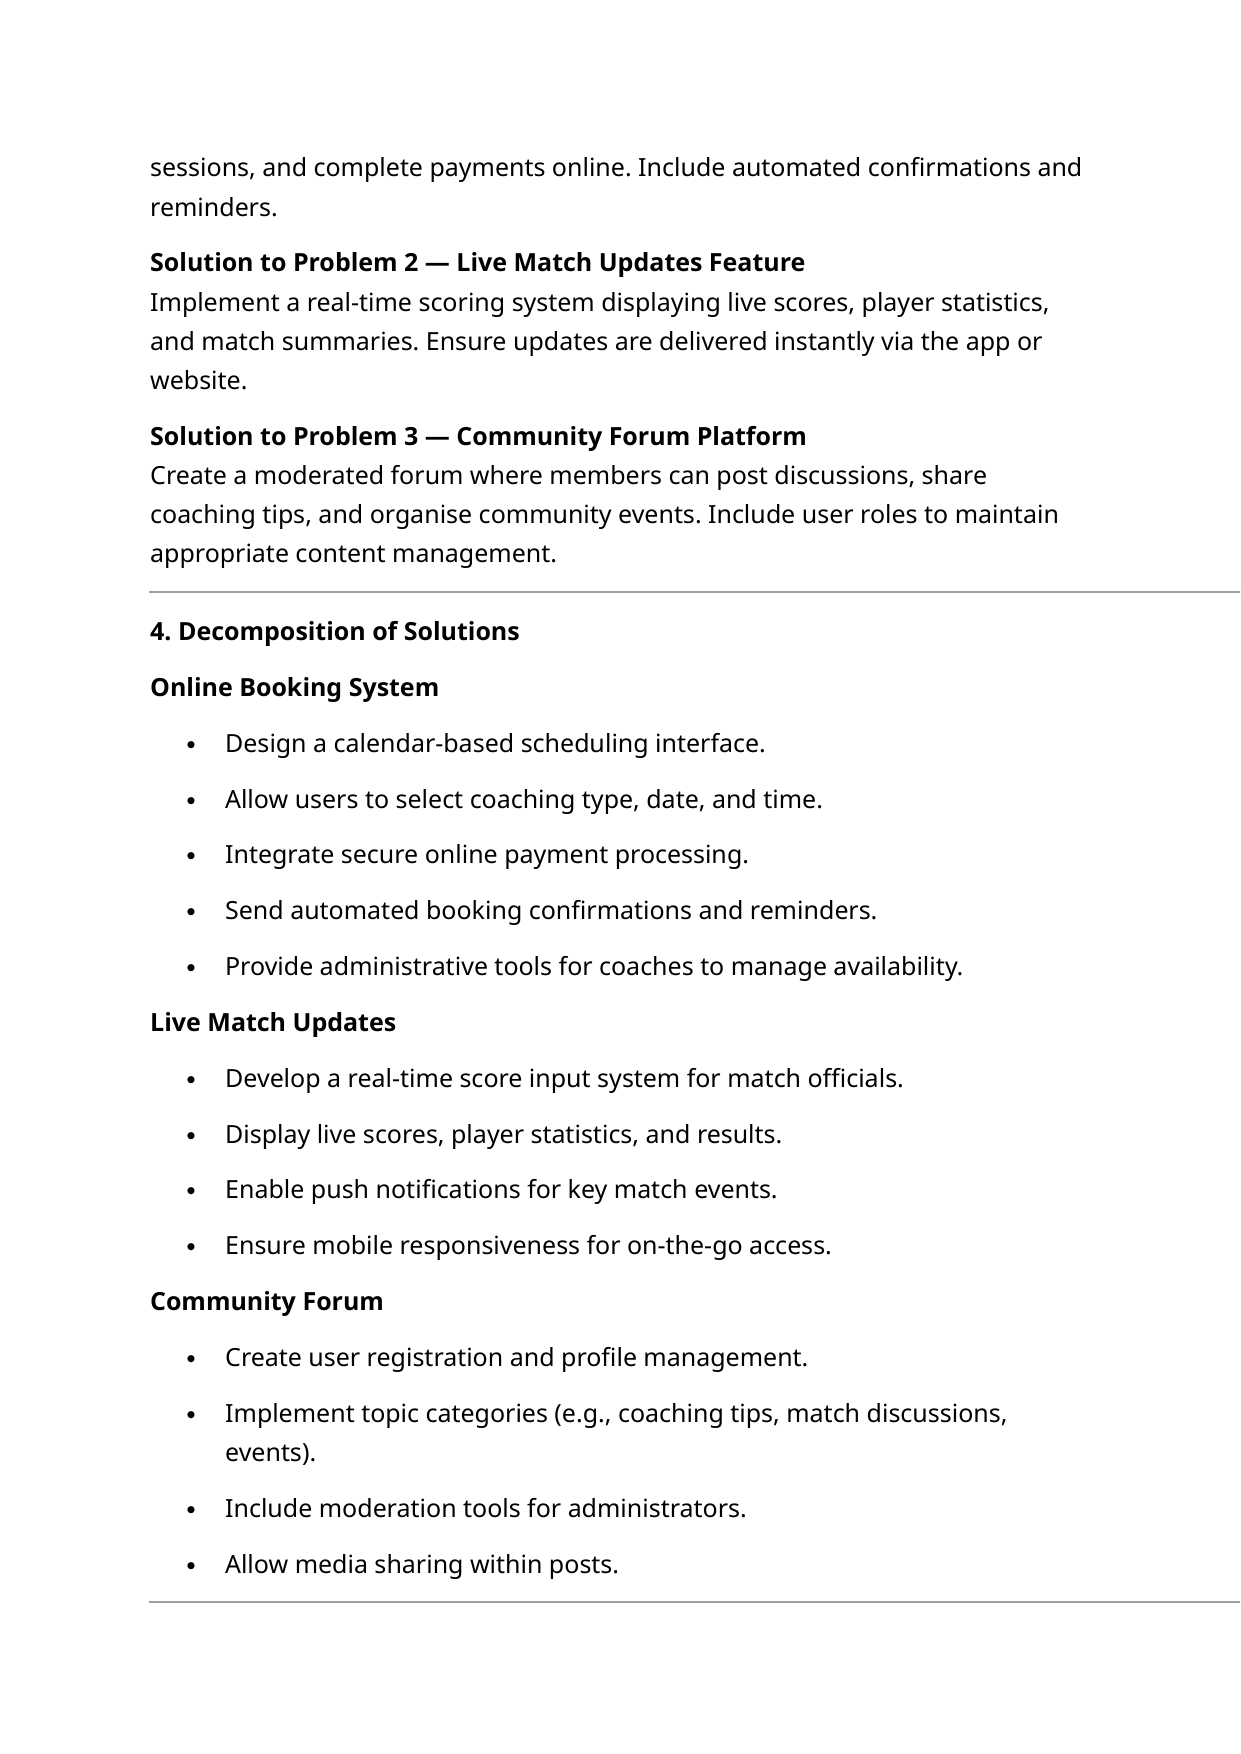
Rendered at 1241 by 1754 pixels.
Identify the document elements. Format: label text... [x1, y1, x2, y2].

list Allow users to select coaching type, date, and time. [187, 781, 1090, 815]
text Community Forum [150, 1284, 1090, 1318]
list Include moderation tools for administrators. [187, 1490, 1090, 1524]
text 4. Decomposition of Solutions [150, 614, 1090, 648]
list Design a calendar-based scheduling interface. [187, 725, 1090, 759]
list Allow media sharing within posts. [187, 1546, 1090, 1580]
list Display live scores, player statistics, and results. [187, 1116, 1090, 1150]
text Online Booking System [150, 669, 1090, 704]
text sessions, and complete payments online. Include automated confirmations and reminders. [150, 150, 1090, 223]
list Ensure mobile responsiveness for on-the-go access. [187, 1228, 1090, 1262]
list Create user registration and profile management. [187, 1339, 1090, 1374]
list Send automated booking confirmations and reminders. [187, 893, 1090, 927]
list Implement topic categories (e.g., coaching tips, match discussions, events). [187, 1395, 1090, 1469]
list Enable push notifications for key match events. [187, 1172, 1090, 1206]
list Develop a real-time score input system for match officials. [187, 1060, 1090, 1094]
list Provide administrative tools for coaches to manage availability. [187, 949, 1090, 983]
text Live Match Updates [150, 1004, 1090, 1039]
text Solution to Problem 2 — Live Match Updates Feature Implement a real-time scoring system displaying live scores, player statistics, and match summaries. Ensure updates are delivered instantly via the app or website. [150, 245, 1090, 397]
text Solution to Problem 3 — Community Forum Platform Create a moderated forum where members can post discussions, share coaching tips, and organise community events. Include user roles to maintain appropriate content management. [150, 418, 1090, 570]
list Integrate secure online payment processing. [187, 837, 1090, 871]
